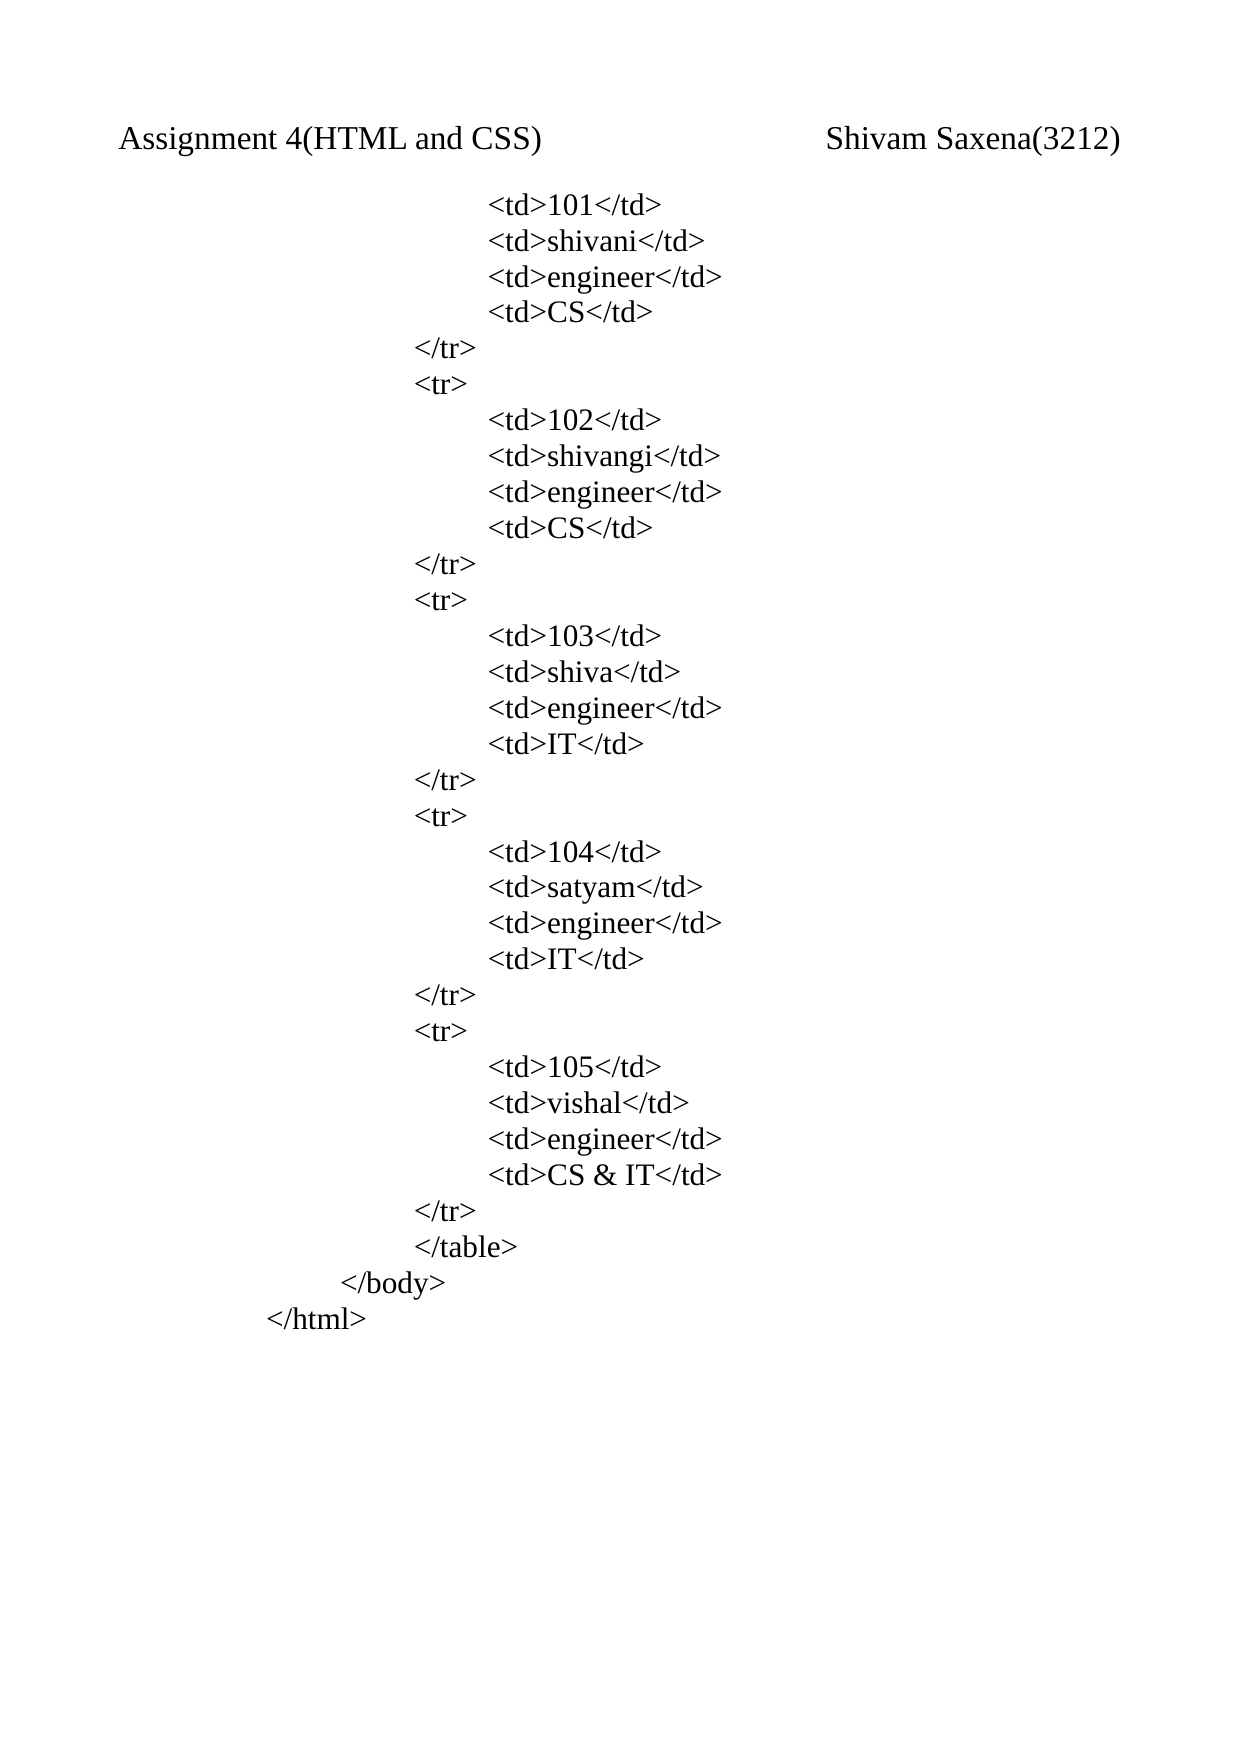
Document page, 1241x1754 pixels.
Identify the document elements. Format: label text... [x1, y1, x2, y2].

text <td>engineer</td> [118, 689, 1122, 725]
text </tr> [118, 330, 1122, 366]
text <tr> [118, 581, 1122, 617]
text </tr> [118, 977, 1122, 1012]
text </tr> [118, 545, 1122, 581]
text <td>IT</td> [118, 725, 1122, 761]
text </tr> [118, 1192, 1122, 1228]
text <td>engineer</td> [118, 258, 1122, 294]
text <td>105</td> [118, 1048, 1122, 1084]
text <tr> [118, 1012, 1122, 1048]
text <td>engineer</td> [118, 905, 1122, 941]
text </html> [118, 1300, 1122, 1336]
text </tr> [118, 761, 1122, 797]
text </table> [118, 1228, 1122, 1264]
text <td>CS & IT</td> [118, 1156, 1122, 1192]
text <td>CS</td> [118, 294, 1122, 330]
text <td>shivangi</td> [118, 437, 1122, 473]
text <td>engineer</td> [118, 473, 1122, 509]
text <td>102</td> [118, 402, 1122, 437]
text <td>103</td> [118, 617, 1122, 653]
text <td>engineer</td> [118, 1120, 1122, 1156]
text <td>vishal</td> [118, 1084, 1122, 1120]
text <td>IT</td> [118, 941, 1122, 977]
text <td>shivani</td> [118, 222, 1122, 258]
text <td>CS</td> [118, 509, 1122, 545]
text <tr> [118, 366, 1122, 402]
text <td>shiva</td> [118, 653, 1122, 689]
text <td>satyam</td> [118, 869, 1122, 905]
text <tr> [118, 797, 1122, 833]
text <td>104</td> [118, 833, 1122, 869]
text <td>101</td> [118, 186, 1122, 222]
text </body> [118, 1264, 1122, 1300]
